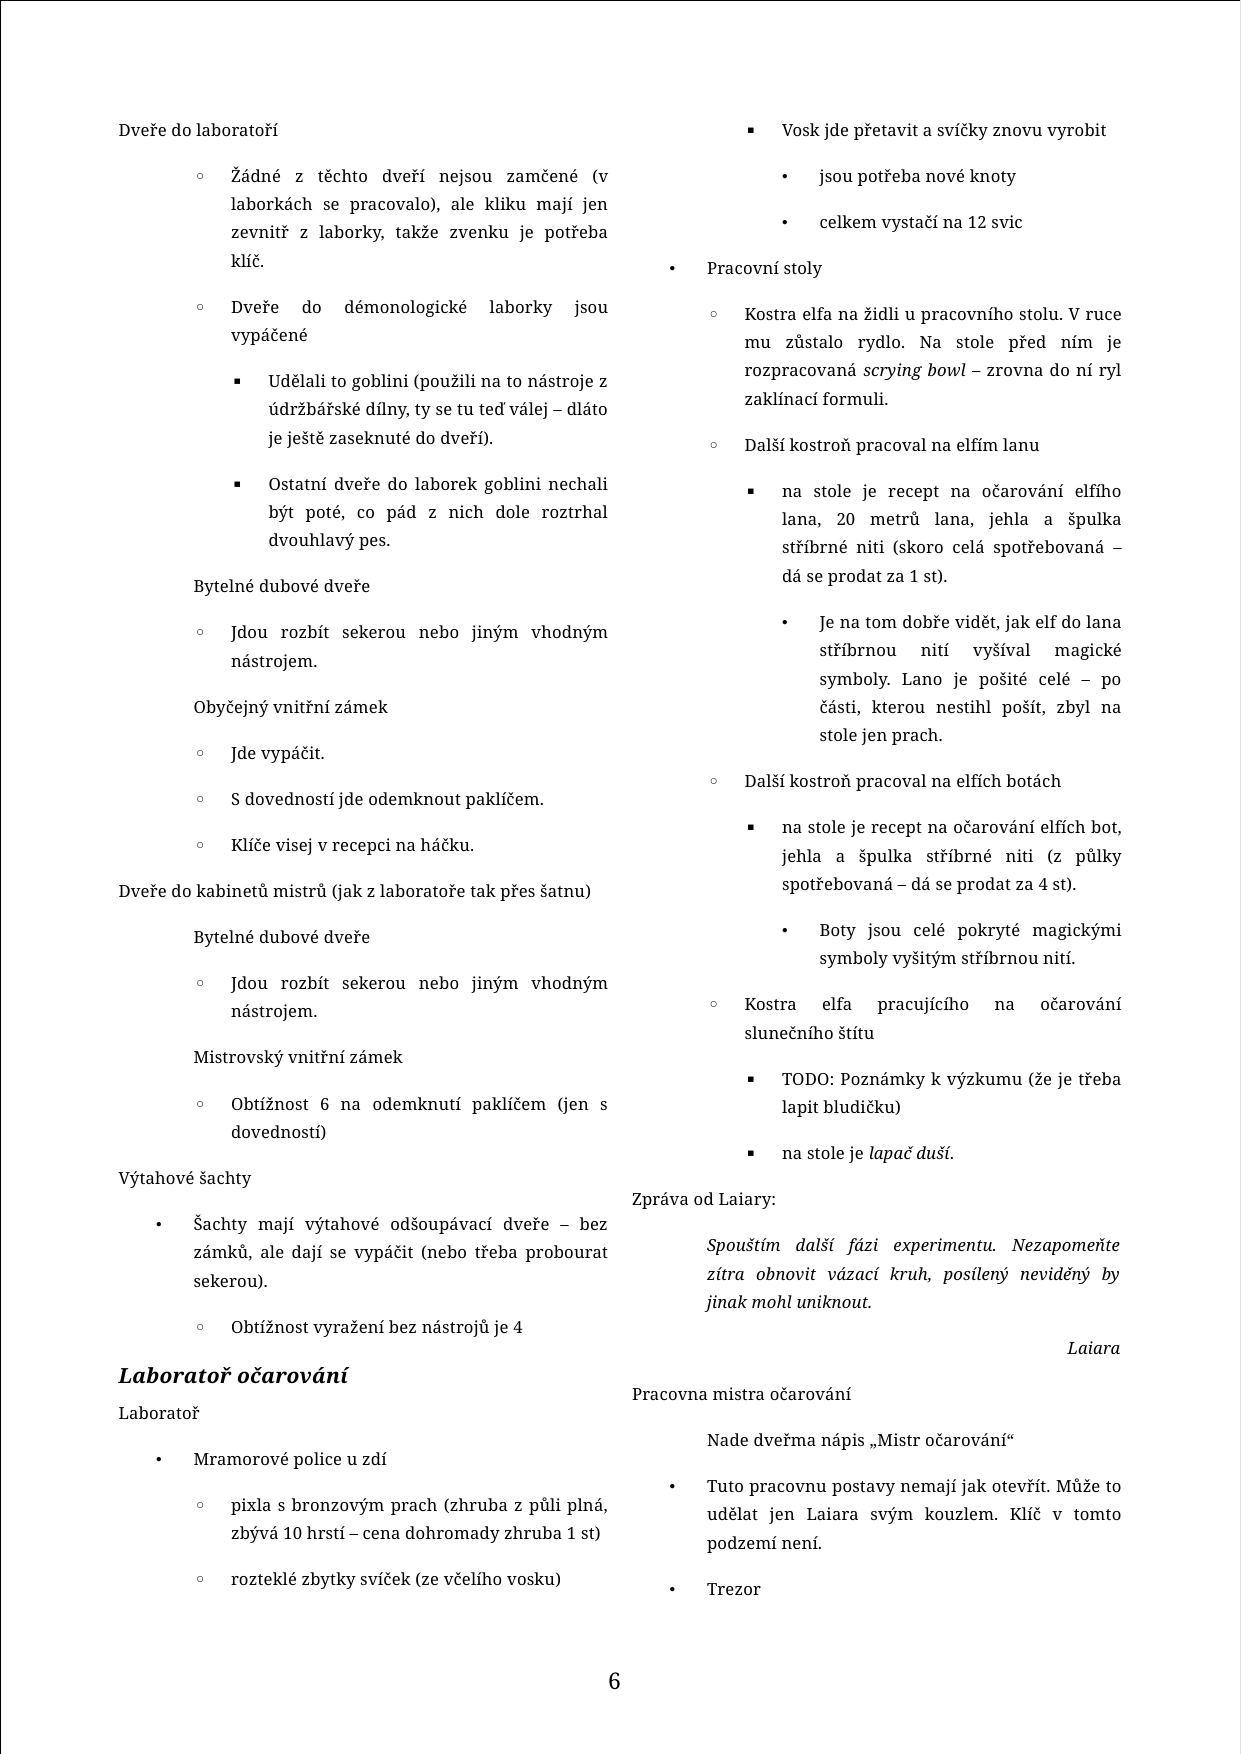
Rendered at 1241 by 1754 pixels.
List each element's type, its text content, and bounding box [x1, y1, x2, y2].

list na stole je lapač duší. [744, 1142, 1122, 1164]
text Dveře do kabinetů mistrů (jak z laboratoře tak přes šatnu) [118, 880, 608, 902]
text Výtahové šachty [118, 1167, 608, 1189]
list Jde vypáčit. [193, 742, 608, 764]
list pixla s bronzovým prach (zhruba z půli plná, zbývá 10 hrstí – cena dohromady zhruba 1 st) [193, 1494, 608, 1545]
list S dovedností jde odemknout paklíčem. [193, 788, 608, 810]
list celkem vystačí na 12 svic [782, 210, 1122, 233]
list Laiara [669, 1337, 1122, 1359]
list Kostra elfa na židli u pracovního stolu. V ruce mu zůstalo rydlo. Na stole před ním je rozpracovaná scrying bowl – zrovna do ní ryl zaklínací formuli. [707, 302, 1122, 410]
list TODO: Poznámky k výzkumu (že je třeba lapit bludičku) [744, 1067, 1122, 1118]
list Bytelné dubové dveře [156, 926, 608, 948]
list Šachty mají výtahové odšoupávací dveře – bez zámků, ale dají se vypáčit (nebo třeba probourat sekerou). [156, 1213, 608, 1292]
list Obtížnost 6 na odemknutí paklíčem (jen s dovedností) [193, 1092, 608, 1143]
text Zpráva od Laiary: [632, 1188, 1122, 1211]
list Trezor [669, 1577, 1122, 1600]
list Bytelné dubové dveře [156, 575, 608, 598]
list rozteklé zbytky svíček (ze včelího vosku) [193, 1568, 608, 1591]
list Další kostroň pracoval na elfím lanu [707, 433, 1122, 456]
list Žádné z těchto dveří nejsou zamčené (v laborkách se pracovalo), ale kliku mají jen zevnitř z laborky, takže zvenku je potřeba klíč. [193, 164, 608, 272]
list Dveře do démonologické laborky jsou vypáčené [193, 295, 608, 346]
list Kostra elfa pracujícího na očarování slunečního štítu [707, 993, 1122, 1044]
list na stole je recept na očarování elfích bot, jehla a špulka stříbrné niti (z půlky spotřebovaná – dá se prodat za 4 st). [744, 816, 1122, 895]
list Boty jsou celé pokryté magickými symboly vyšitým stříbrnou nití. [782, 919, 1122, 970]
list Je na tom dobře vidět, jak elf do lana stříbrnou nití vyšíval magické symboly. Lano je pošité celé – po části, kterou nestihl pošít, zbyl na stole jen prach. [782, 611, 1122, 747]
list Ostatní dveře do laborek goblini nechali být poté, co pád z nich dole roztrhal dvouhlavý pes. [231, 472, 608, 552]
list Mistrovský vnitřní zámek [156, 1046, 608, 1069]
list na stole je recept na očarování elfího lana, 20 metrů lana, jehla a špulka stříbrné niti (skoro celá spotřebovaná – dá se prodat za 1 st). [744, 479, 1122, 587]
list Jdou rozbít sekerou nebo jiným vhodným nástrojem. [193, 972, 608, 1023]
text Dveře do laboratoří [118, 118, 608, 141]
list Další kostroň pracoval na elfích botách [707, 770, 1122, 793]
list Pracovní stoly [669, 256, 1122, 279]
subtitle Laboratoř očarování [118, 1361, 608, 1390]
list Jdou rozbít sekerou nebo jiným vhodným nástrojem. [193, 621, 608, 672]
list Tuto pracovnu postavy nemají jak otevřít. Může to udělat jen Laiara svým kouzlem. Klíč v tomto podzemí není. [669, 1475, 1122, 1554]
list Klíče visej v recepci na háčku. [193, 834, 608, 856]
text Laboratoř [118, 1402, 608, 1424]
list jsou potřeba nové knoty [782, 164, 1122, 187]
list Obyčejný vnitřní zámek [156, 696, 608, 718]
text Pracovna mistra očarování [632, 1383, 1122, 1405]
list Udělali to goblini (použili na to nástroje z údržbářské dílny, ty se tu teď válej – dláto je ještě zaseknuté do dveří). [231, 370, 608, 449]
list Vosk jde přetavit a svíčky znovu vyrobit [744, 118, 1122, 141]
list Spouštím další fázi experimentu. Nezapomeňte zítra obnovit vázací kruh, posílený neviděný by jinak mohl uniknout. [669, 1234, 1122, 1313]
list Nade dveřma nápis „Mistr očarování“ [669, 1429, 1122, 1451]
list Obtížnost vyražení bez nástrojů je 4 [193, 1315, 608, 1338]
list Mramorové police u zdí [156, 1448, 608, 1470]
